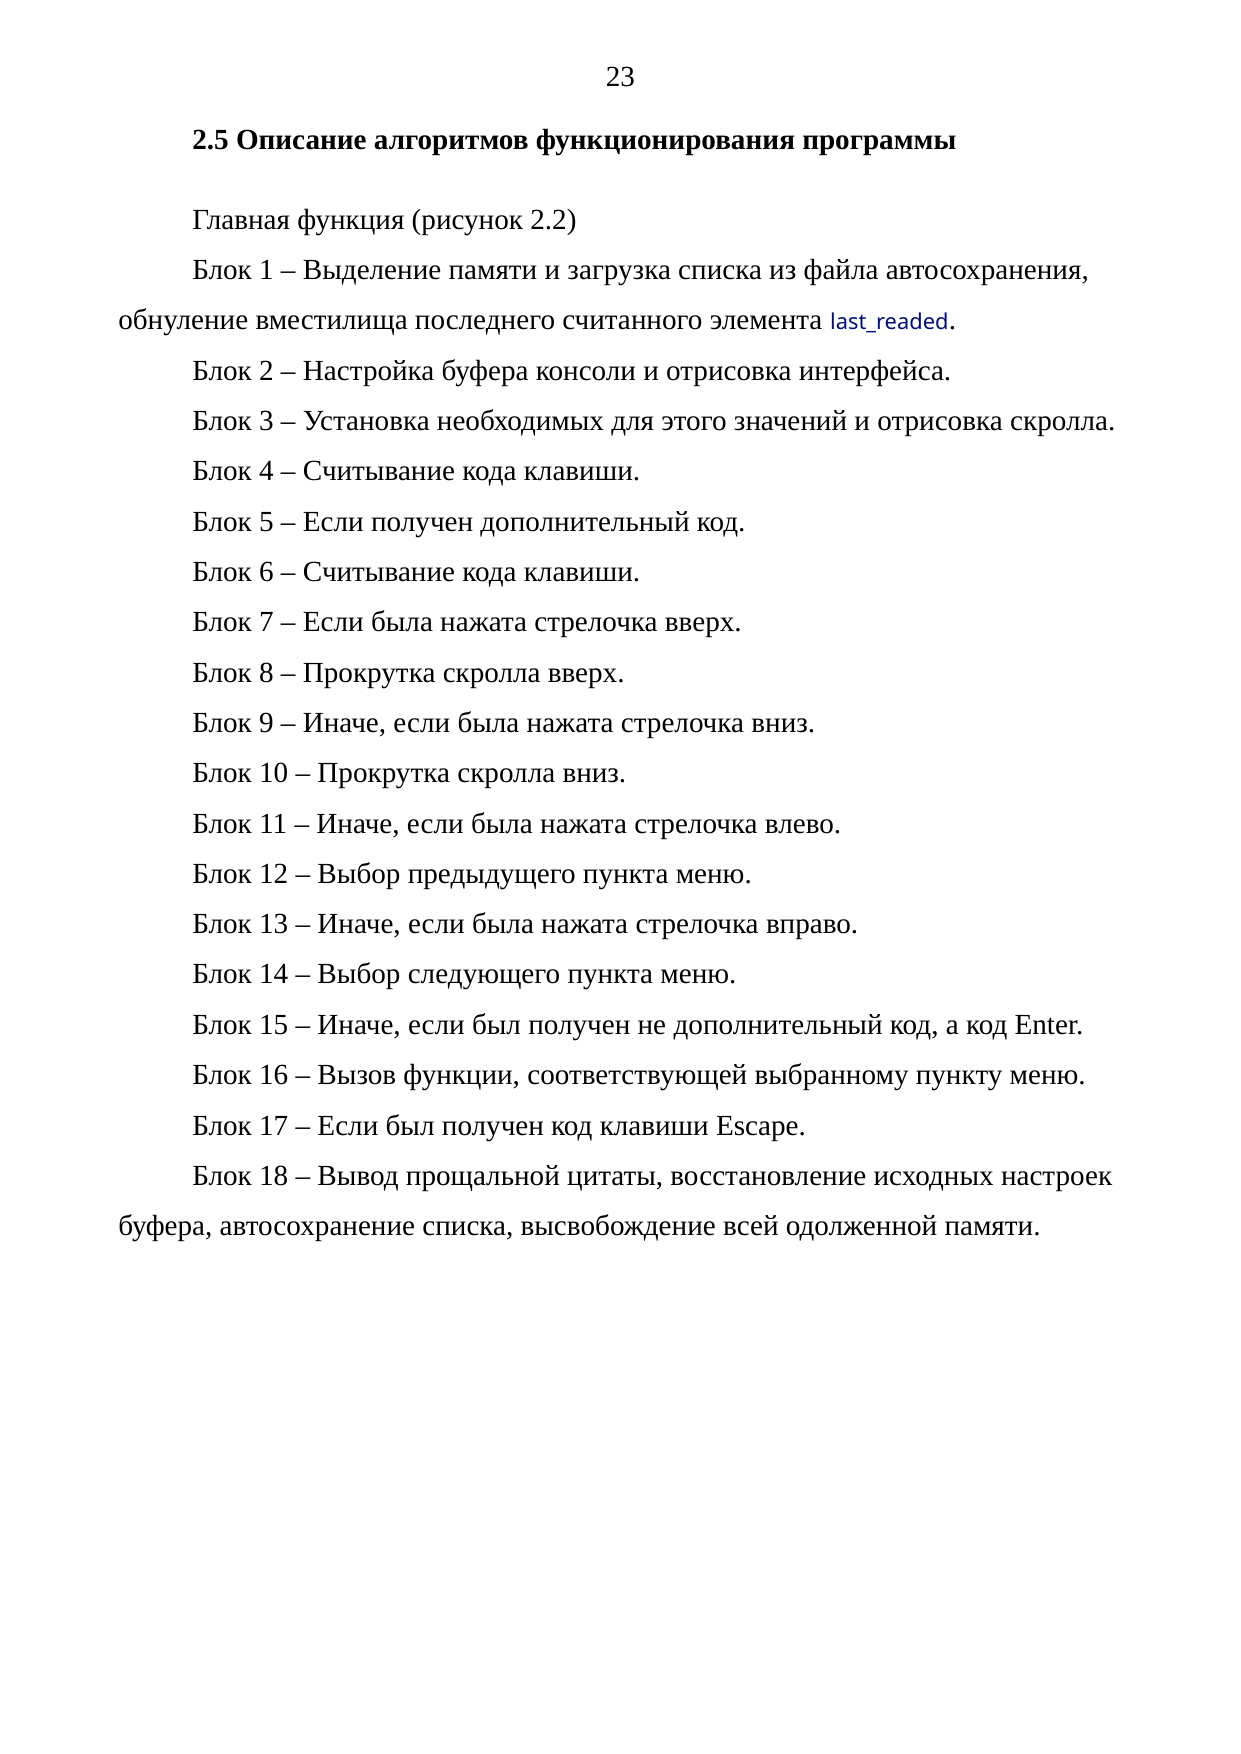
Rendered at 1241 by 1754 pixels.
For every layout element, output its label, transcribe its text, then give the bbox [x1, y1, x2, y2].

text Блок 17 – Если был получен код клавиши Escape. [118, 1108, 1122, 1141]
text Блок 14 – Выбор следующего пункта меню. [118, 957, 1122, 990]
text Блок 11 – Иначе, если была нажата стрелочка влево. [118, 806, 1122, 839]
text Блок 7 – Если была нажата стрелочка вверх. [118, 604, 1122, 638]
text Блок 16 – Вызов функции, соответствующей выбранному пункту меню. [118, 1057, 1122, 1091]
text Блок 18 – Вывод прощальной цитаты, восстановление исходных настроек буфера, автосохранение списка, высвобождение всей одолженной памяти. [118, 1158, 1122, 1242]
text Блок 2 – Настройка буфера консоли и отрисовка интерфейса. [118, 353, 1122, 386]
text Блок 8 – Прокрутка скролла вверх. [118, 655, 1122, 688]
text Блок 13 – Иначе, если была нажата стрелочка вправо. [118, 906, 1122, 940]
text Блок 10 – Прокрутка скролла вниз. [118, 755, 1122, 789]
text Блок 12 – Выбор предыдущего пункта меню. [118, 856, 1122, 889]
text Блок 3 – Установка необходимых для этого значений и отрисовка скролла. [118, 403, 1122, 437]
text Блок 6 – Считывание кода клавиши. [118, 554, 1122, 588]
text Блок 5 – Если получен дополнительный код. [118, 504, 1122, 537]
text Блок 1 – Выделение памяти и загрузка списка из файла автосохранения, обнуление вместилища последнего считанного элемента last_readed. [118, 252, 1122, 336]
text Блок 9 – Иначе, если была нажата стрелочка вниз. [118, 705, 1122, 739]
text Блок 15 – Иначе, если был получен не дополнительный код, а код Enter. [118, 1007, 1122, 1041]
text Блок 4 – Считывание кода клавиши. [118, 453, 1122, 487]
text Главная функция (рисунок 2.2) [118, 202, 1122, 235]
text 2.5 Описание алгоритмов функционирования программы [118, 122, 1122, 156]
